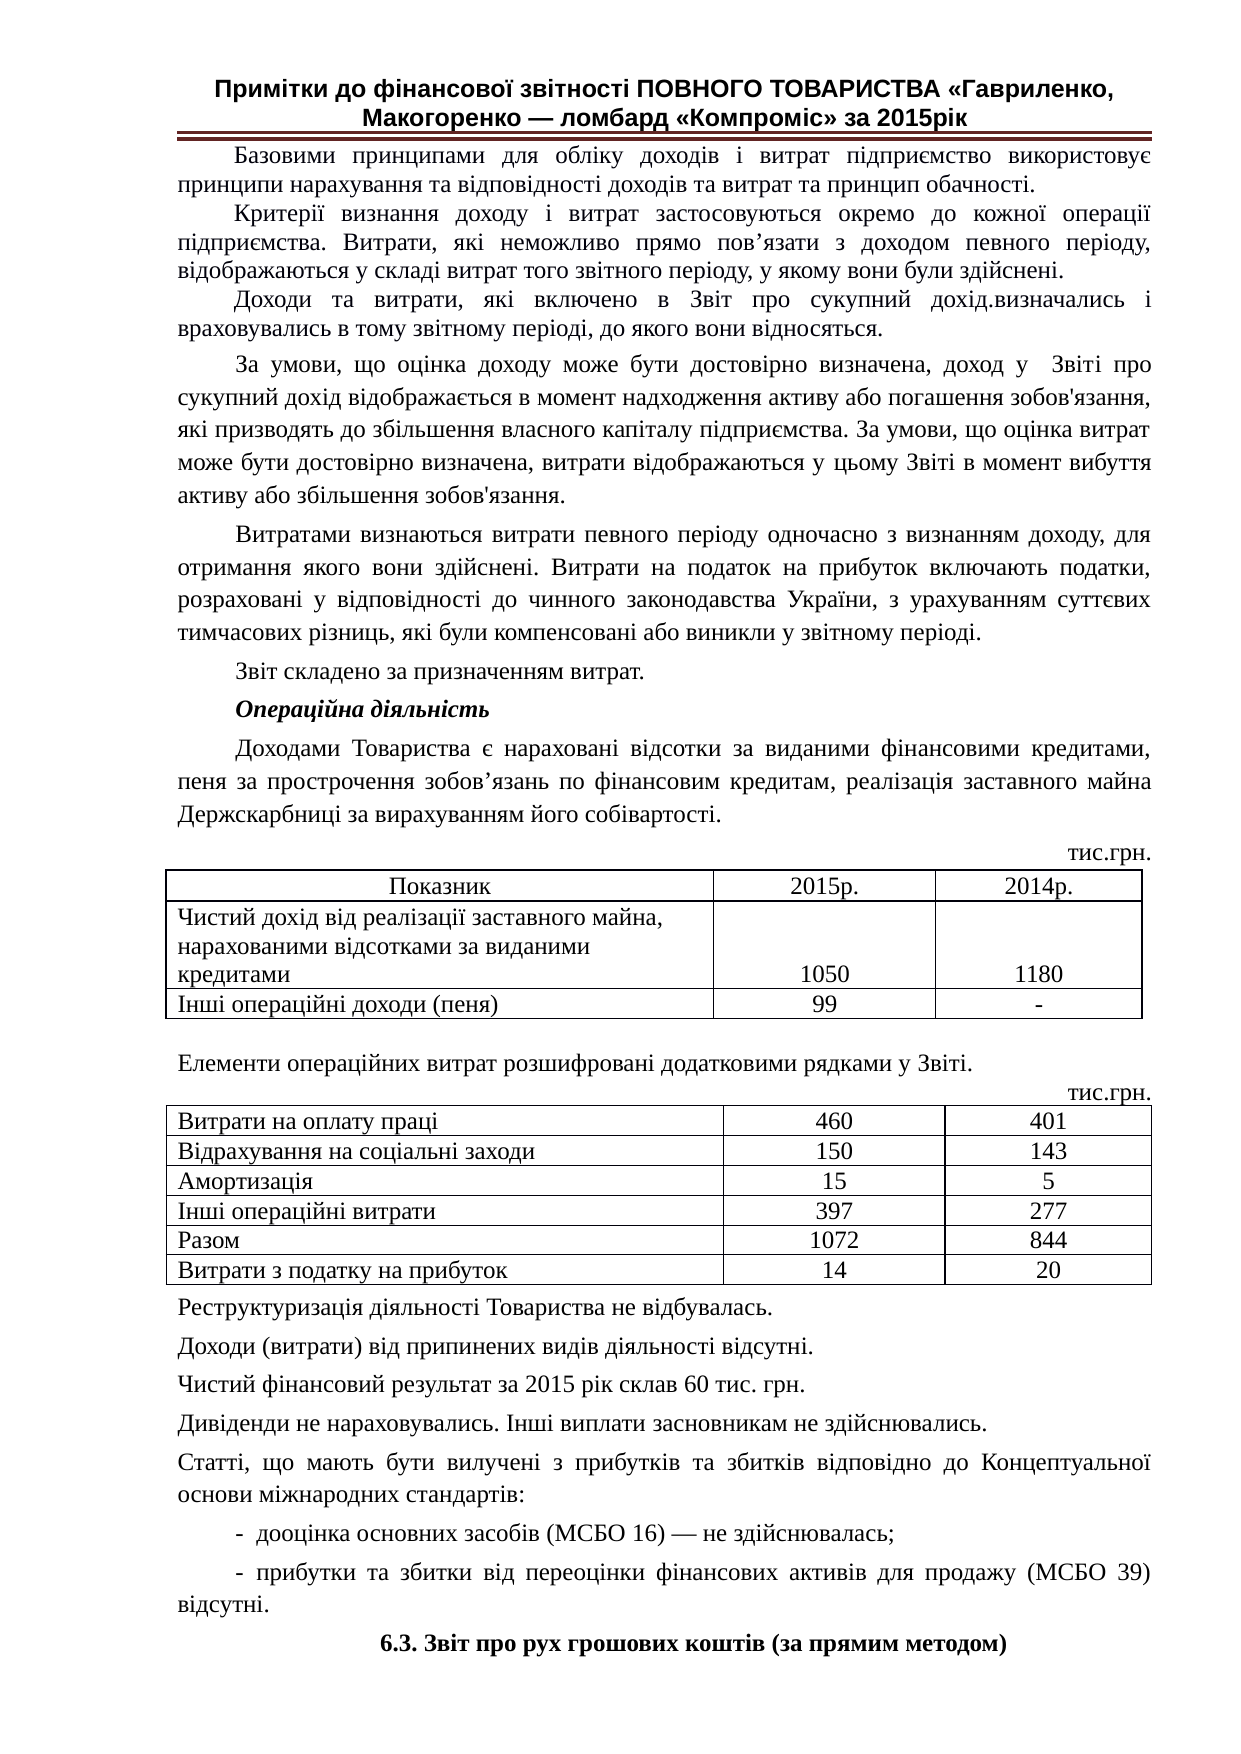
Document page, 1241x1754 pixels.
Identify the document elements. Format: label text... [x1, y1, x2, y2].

text - дооцінка основних засобів (МСБО 16) — не здійснювалась; [177, 1514, 1152, 1547]
table_header 2014р. [936, 871, 1141, 900]
text Дивіденди не нараховувались. Інші виплати засновникам не здійснювались. [177, 1404, 1152, 1437]
text Звіт складено за призначенням витрат. [177, 652, 1152, 684]
table_cell 5 [946, 1166, 1151, 1195]
text тис.грн. [177, 1077, 1152, 1105]
text За умови, що оцінка доходу може бути достовірно визначена, доход у Звіті про сукупний дохід відображається в момент надходження активу або погашення зобов'язання, які призводять до збільшення власного капіталу підприємства. За умови, що оцінка витрат може бути достовірно визначена, витрати відображаються у цьому Звіті в момент вибуття активу або збільшення зобов'язання. [177, 345, 1152, 509]
table_cell 1050 [714, 902, 935, 988]
table_cell 143 [946, 1136, 1151, 1165]
table_cell 14 [724, 1255, 944, 1284]
table_header Показник [167, 871, 713, 900]
table_cell Інші операційні доходи (пеня) [167, 989, 713, 1018]
table_cell 277 [946, 1196, 1151, 1224]
table_cell Амортизація [167, 1166, 723, 1195]
table_cell Разом [167, 1226, 723, 1254]
text Доходи (витрати) від припинених видів діяльності відсутні. [177, 1327, 1152, 1359]
table_cell 1072 [724, 1226, 944, 1254]
table_cell 99 [714, 989, 935, 1018]
table_cell Відрахування на соціальні заходи [167, 1136, 723, 1165]
table_cell Витрати з податку на прибуток [167, 1255, 723, 1284]
table_cell 20 [946, 1255, 1151, 1284]
text 6.3. Звіт про рух грошових коштів (за прямим методом) [177, 1624, 1152, 1657]
table_cell - [936, 989, 1141, 1018]
text Доходи та витрати, які включено в Звіт про сукупний дохід.визначались і враховувались в тому звітному періоді, до якого вони відносяться. [177, 284, 1152, 342]
table_cell Чистий дохід від реалізації заставного майна, нарахованими відсотками за виданими кредитами [167, 902, 713, 988]
table_cell Інші операційні витрати [167, 1196, 723, 1224]
text Елементи операційних витрат розшифровані додатковими рядками у Звіті. [177, 1048, 1152, 1077]
table_header Витрати на оплату праці [167, 1106, 723, 1135]
table_header 401 [946, 1106, 1151, 1135]
table_cell 150 [724, 1136, 944, 1165]
text Витратами визнаються витрати певного періоду одночасно з визнанням доходу, для отримання якого вони здійснені. Витрати на податок на прибуток включають податки, розраховані у відповідності до чинного законодавства України, з урахуванням суттєвих тимчасових різниць, які були компенсовані або виникли у звітному періоді. [177, 515, 1152, 646]
text тис.грн. [177, 833, 1152, 866]
text Критерії визнання доходу і витрат застосовуються окремо до кожної операції підприємства. Витрати, які неможливо прямо пов’язати з доходом певного періоду, відображаються у складі витрат того звітного періоду, у якому вони були здійснені. [177, 198, 1152, 284]
text - прибутки та збитки від переоцінки фінансових активів для продажу (МСБО 39) відсутні. [177, 1553, 1152, 1618]
table_cell 397 [724, 1196, 944, 1224]
text Реструктуризація діяльності Товариства не відбувалась. [177, 1288, 1152, 1321]
text Базовими принципами для обліку доходів і витрат підприємство використовує принципи нарахування та відповідності доходів та витрат та принцип обачності. [177, 141, 1152, 198]
text Чистий фінансовий результат за 2015 рік склав 60 тис. грн. [177, 1365, 1152, 1398]
table_header 2015р. [714, 871, 935, 900]
table_header 460 [724, 1106, 944, 1135]
text Доходами Товариства є нараховані відсотки за виданими фінансовими кредитами, пеня за прострочення зобов’язань по фінансовим кредитам, реалізація заставного майна Держскарбниці за вирахуванням його собівартості. [177, 729, 1152, 827]
text Операційна діяльність [177, 690, 1152, 723]
table_cell 15 [724, 1166, 944, 1195]
table_cell 1180 [936, 902, 1141, 988]
table_cell 844 [946, 1226, 1151, 1254]
text Статті, що мають бути вилучені з прибутків та збитків відповідно до Концептуальної основи міжнародних стандартів: [177, 1443, 1152, 1508]
